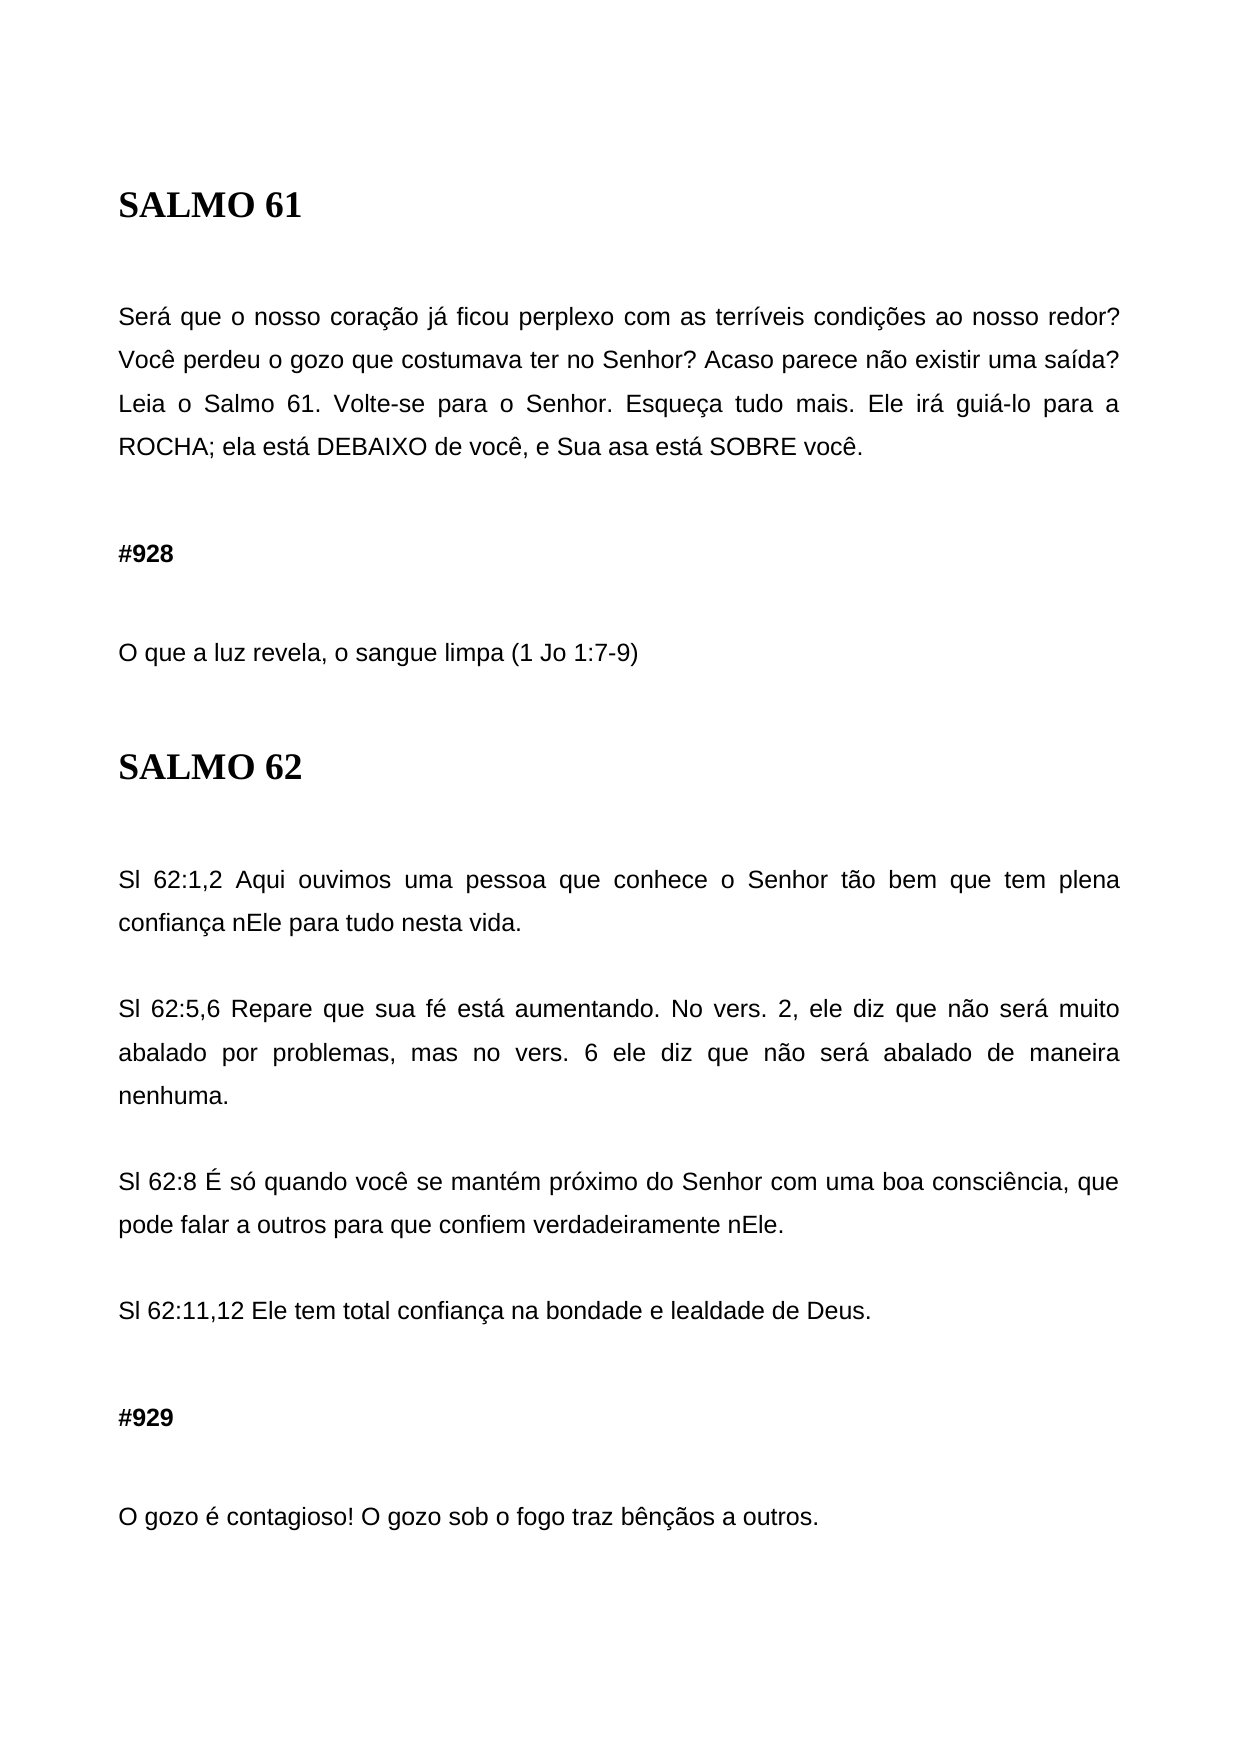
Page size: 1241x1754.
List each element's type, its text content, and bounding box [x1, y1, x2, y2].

text Sl 62:1,2 Aqui ouvimos uma pessoa que conhece o Senhor tão bem que tem plena confiança nEle para tudo nesta vida. [118, 865, 1122, 937]
text Sl 62:5,6 Repare que sua fé está aumentando. No vers. 2, ele diz que não será muito abalado por problemas, mas no vers. 6 ele diz que não será abalado de maneira nenhuma. [118, 994, 1122, 1109]
text O gozo é contagioso! O gozo sob o fogo traz bênçãos a outros. [118, 1502, 1122, 1531]
subtitle SALMO 62 [118, 745, 1122, 788]
text O que a luz revela, o sangue limpa (1 Jo 1:7-9) [118, 638, 1122, 666]
subtitle #929 [118, 1403, 1122, 1432]
text Sl 62:8 É só quando você se mantém próximo do Senhor com uma boa consciência, que pode falar a outros para que confiem verdadeiramente nEle. [118, 1167, 1122, 1239]
subtitle #928 [118, 539, 1122, 568]
text Será que o nosso coração já ficou perplexo com as terríveis condições ao nosso redor? Você perdeu o gozo que costumava ter no Senhor? Acaso parece não existir uma saída? Leia o Salmo 61. Volte-se para o Senhor. Esqueça tudo mais. Ele irá guiá-lo para a ROCHA; ela está DEBAIXO de você, e Sua asa está SOBRE você. [118, 302, 1122, 461]
text Sl 62:11,12 Ele tem total confiança na bondade e lealdade de Deus. [118, 1296, 1122, 1325]
subtitle SALMO 61 [118, 182, 1122, 225]
